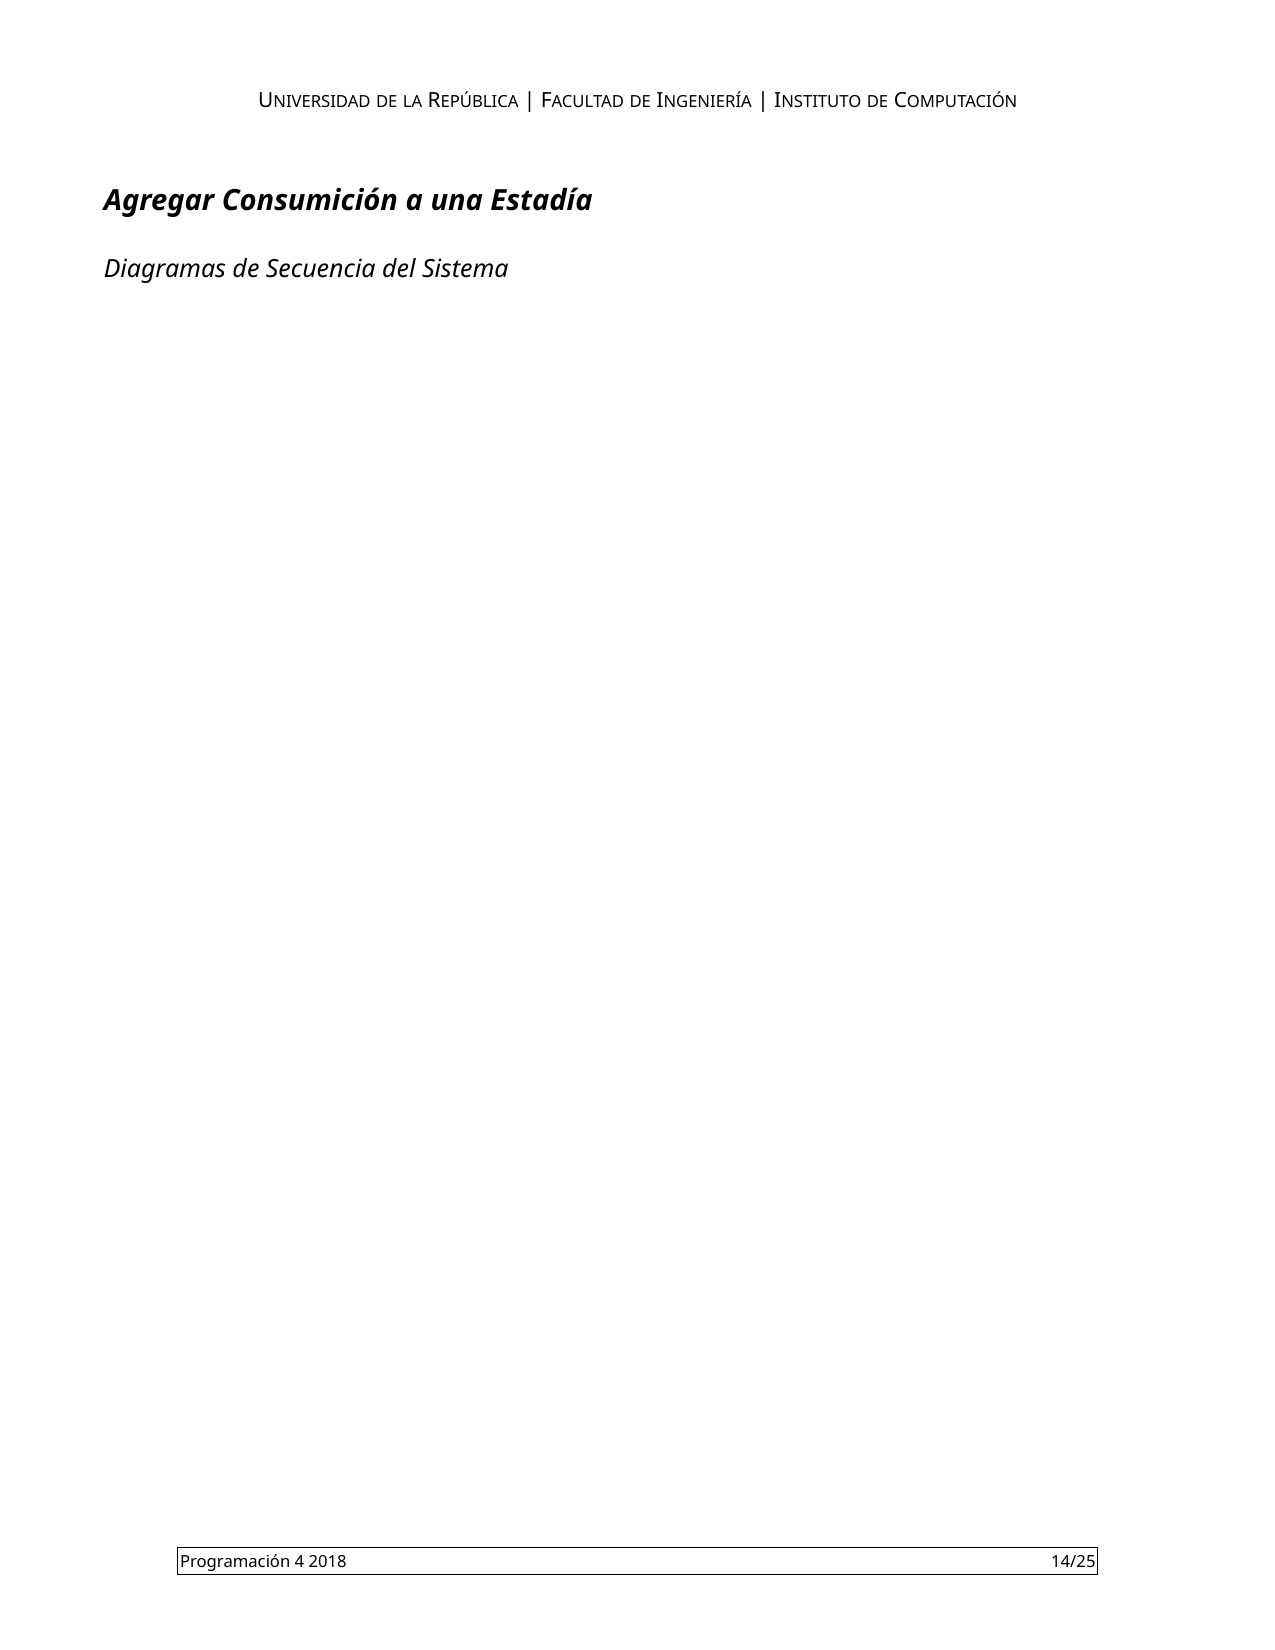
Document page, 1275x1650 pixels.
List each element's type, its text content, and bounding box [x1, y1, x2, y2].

subtitle Agregar Consumición a una Estadía [103, 179, 1098, 219]
subtitle Diagramas de Secuencia del Sistema [103, 250, 1098, 284]
